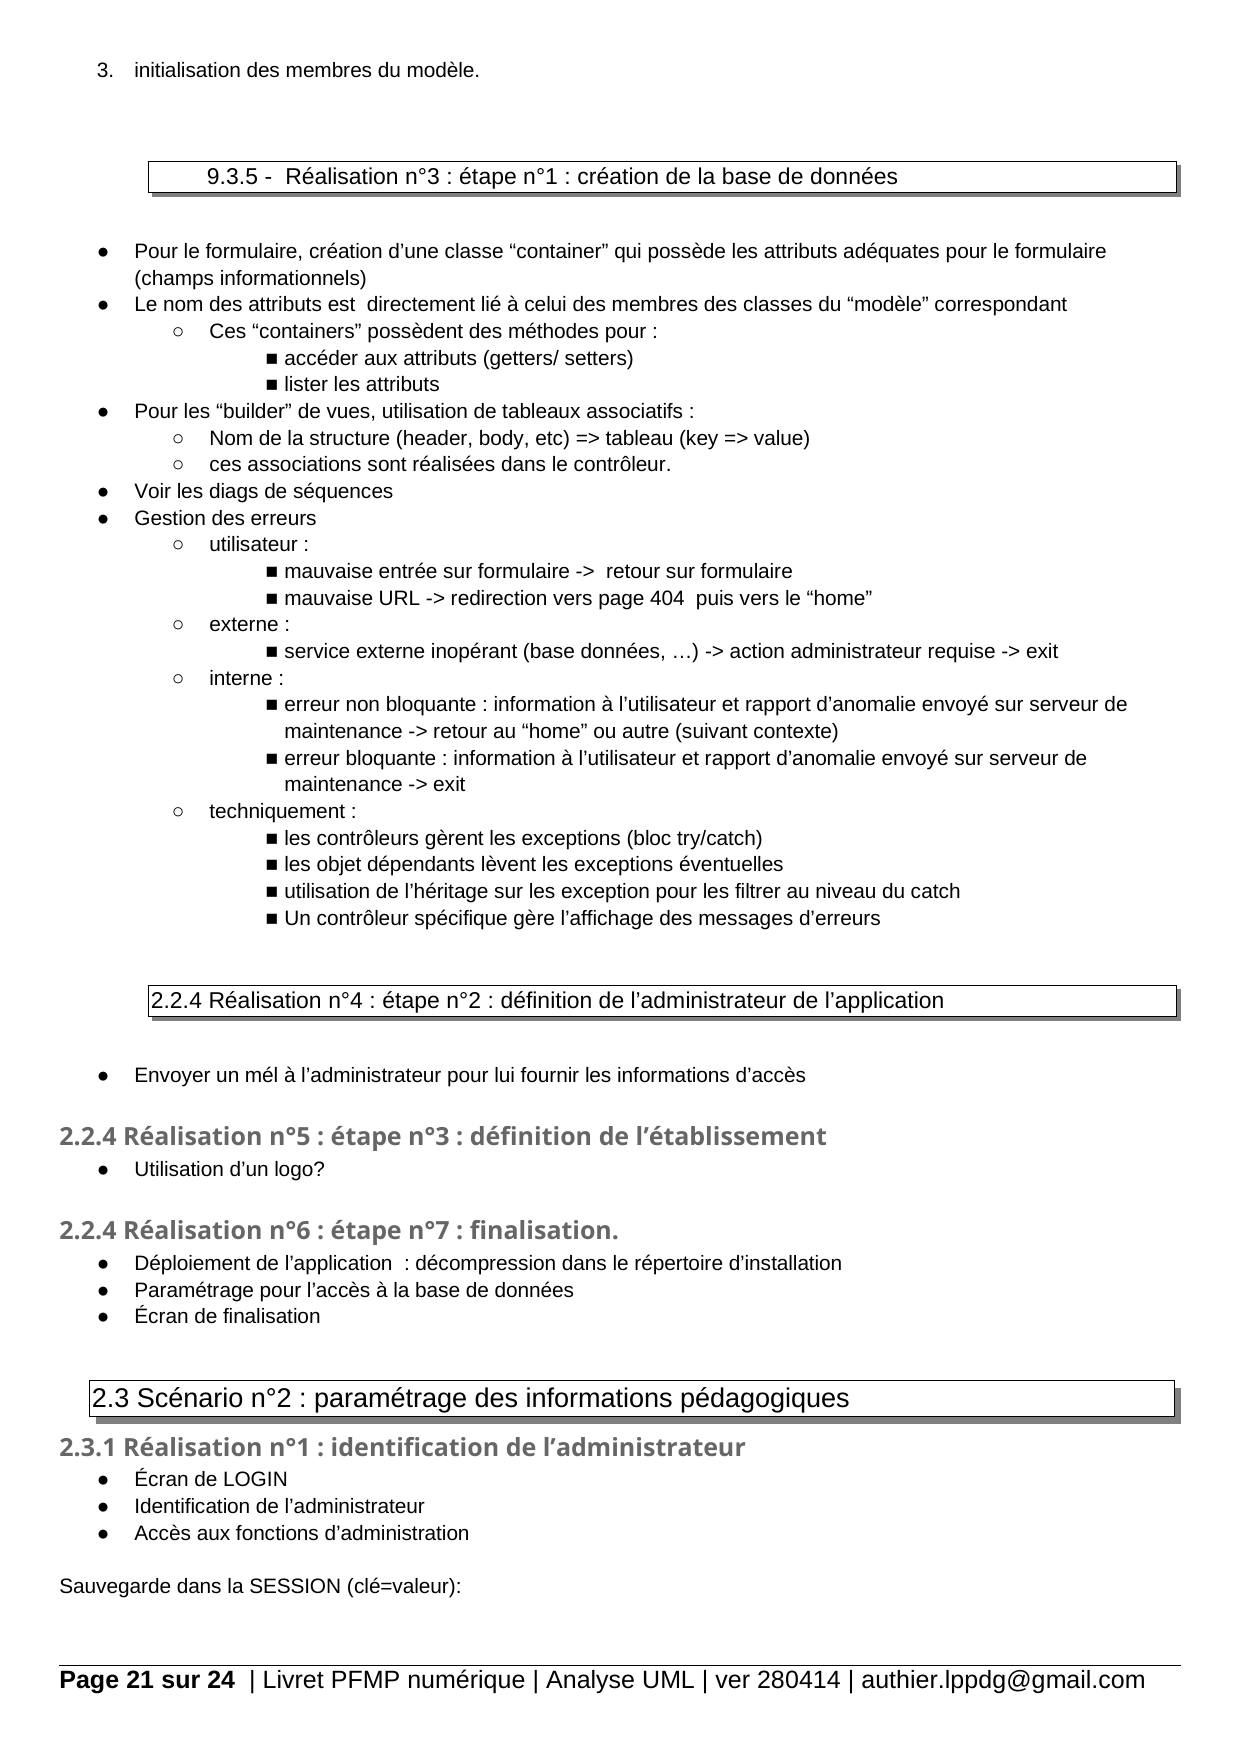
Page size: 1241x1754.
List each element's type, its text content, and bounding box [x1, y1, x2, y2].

list les contrôleurs gèrent les exceptions (bloc try/catch) [265, 826, 1181, 849]
list Un contrôleur spécifique gère l’affichage des messages d’erreurs [265, 906, 1181, 929]
subtitle Réalisation n°3 : étape n°1 : création de la base de données [149, 162, 1176, 192]
list Pour les “builder” de vues, utilisation de tableaux associatifs : [97, 399, 1181, 423]
list Utilisation d’un logo? [97, 1158, 1181, 1181]
list Ces “containers” possèdent des méthodes pour : [172, 319, 1181, 343]
list Accès aux fonctions d’administration [97, 1521, 1181, 1545]
list les objet dépendants lèvent les exceptions éventuelles [265, 853, 1181, 876]
list Voir les diags de séquences [97, 479, 1181, 503]
list Écran de LOGIN [97, 1468, 1181, 1491]
text 2.2.4 Réalisation n°6 : étape n°7 : finalisation. [59, 1213, 1181, 1247]
list erreur bloquante : information à l’utilisateur et rapport d’anomalie envoyé sur serveur de maintenance -> exit [265, 746, 1181, 796]
text 2.2.4 Réalisation n°5 : étape n°3 : définition de l’établissement [59, 1119, 1181, 1153]
list mauvaise entrée sur formulaire -> retour sur formulaire [265, 559, 1181, 583]
list interne : [172, 666, 1181, 689]
list erreur non bloquante : information à l’utilisateur et rapport d’anomalie envoyé sur serveur de maintenance -> retour au “home” ou autre (suivant contexte) [265, 693, 1181, 743]
list Gestion des erreurs [97, 506, 1181, 529]
list Le nom des attributs est directement lié à celui des membres des classes du “modèle” correspondant [97, 293, 1181, 316]
list utilisation de l’héritage sur les exception pour les filtrer au niveau du catch [265, 879, 1181, 903]
list Identification de l’administrateur [97, 1495, 1181, 1518]
list initialisation des membres du modèle. [97, 59, 1181, 82]
list lister les attributs [265, 373, 1181, 396]
list accéder aux attributs (getters/ setters) [265, 346, 1181, 369]
list Paramétrage pour l’accès à la base de données [97, 1278, 1181, 1302]
list Écran de finalisation [97, 1305, 1181, 1328]
subtitle 2.3 Scénario n°2 : paramétrage des informations pédagogiques [90, 1381, 1173, 1416]
list Déploiement de l’application : décompression dans le répertoire d’installation [97, 1252, 1181, 1275]
list mauvaise URL -> redirection vers page 404 puis vers le “home” [265, 586, 1181, 609]
text 2.3.1 Réalisation n°1 : identification de l’administrateur [59, 1429, 1181, 1463]
list externe : [172, 613, 1181, 636]
list Nom de la structure (header, body, etc) => tableau (key => value) [172, 426, 1181, 449]
list service externe inopérant (base données, …) -> action administrateur requise -> exit [265, 639, 1181, 663]
text Sauvegarde dans la SESSION (clé=valeur): [59, 1575, 1181, 1598]
list Pour le formulaire, création d’une classe “container” qui possède les attributs adéquates pour le formulaire (champs informationnels) [97, 239, 1181, 289]
list ces associations sont réalisées dans le contrôleur. [172, 453, 1181, 476]
list utilisateur : [172, 533, 1181, 556]
list Envoyer un mél à l’administrateur pour lui fournir les informations d’accès [97, 1064, 1181, 1087]
list techniquement : [172, 799, 1181, 823]
subtitle 2.2.4 Réalisation n°4 : étape n°2 : définition de l’administrateur de l’application [149, 986, 1176, 1016]
